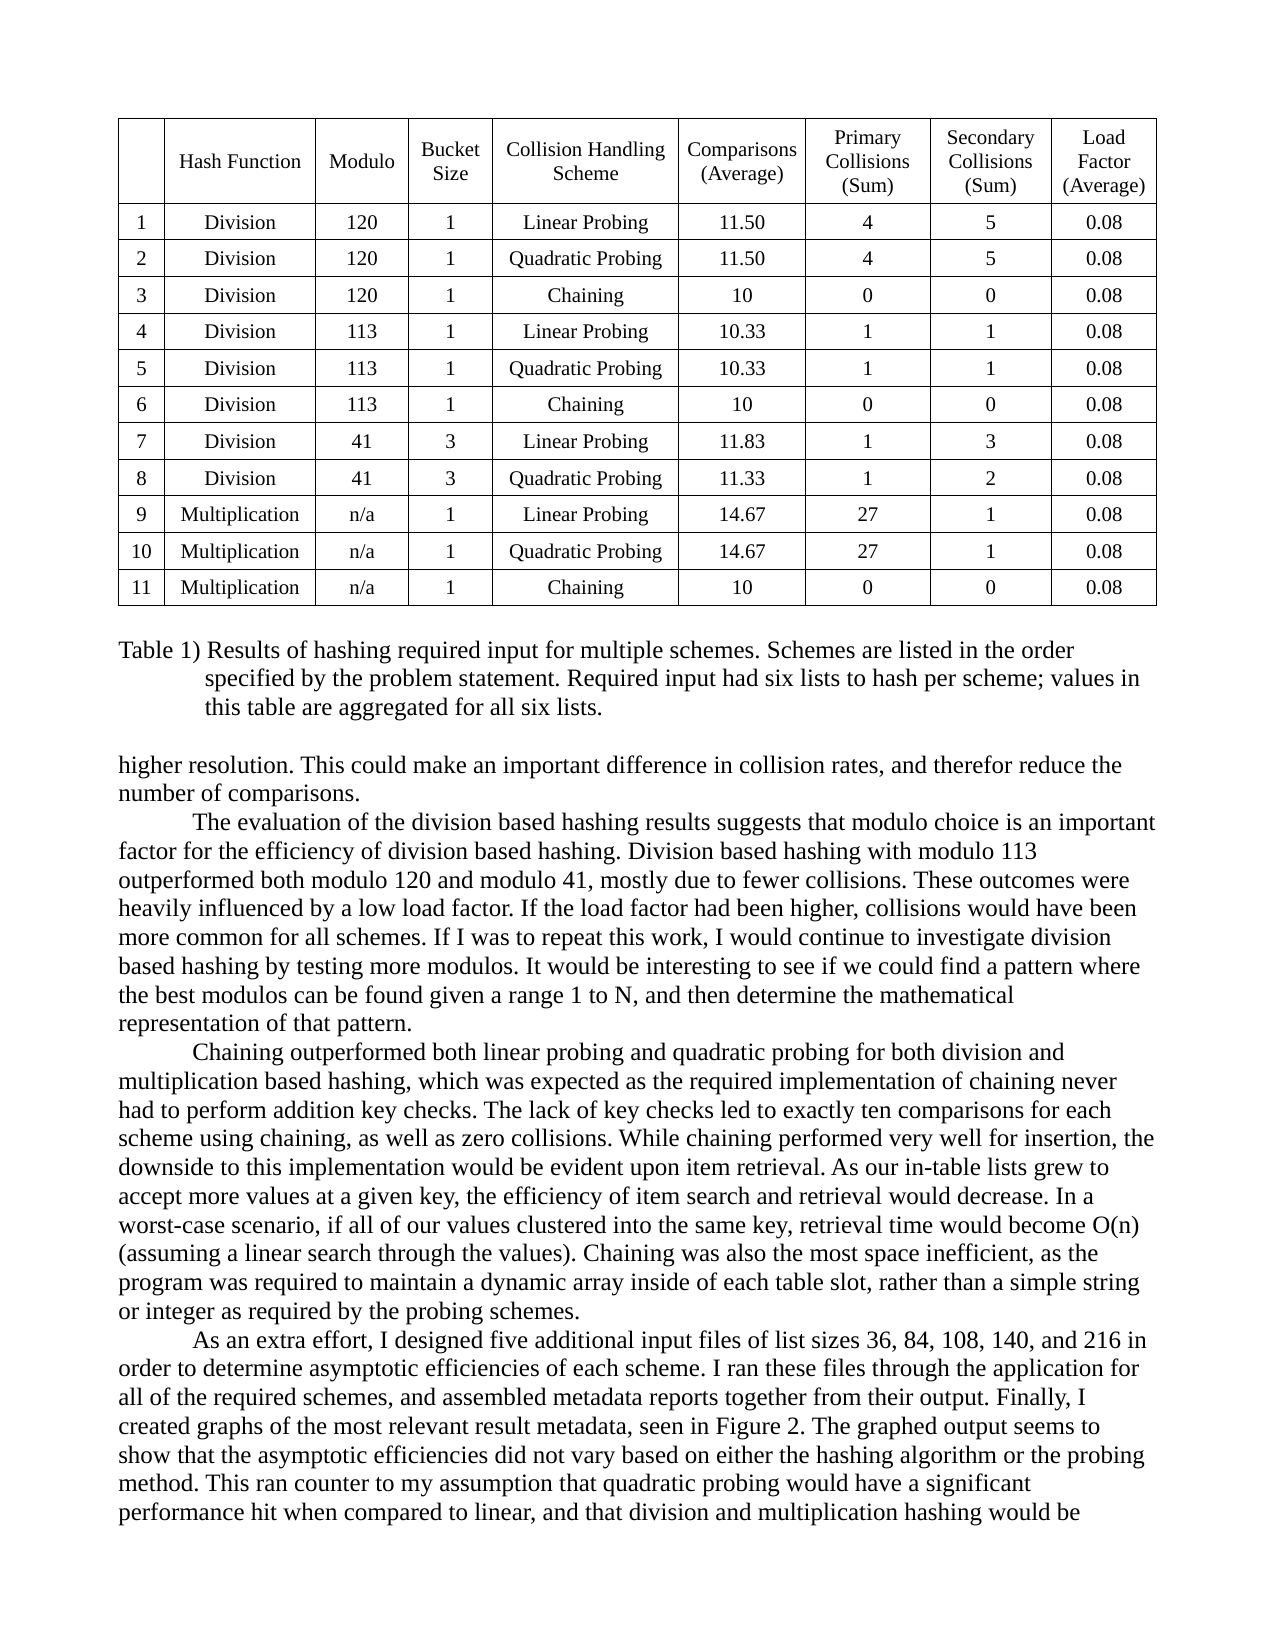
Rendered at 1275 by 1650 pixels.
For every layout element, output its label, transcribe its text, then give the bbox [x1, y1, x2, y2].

table_cell 41 [316, 460, 408, 495]
table_cell Multiplication [165, 570, 315, 605]
table_cell 11.50 [679, 240, 805, 276]
table_header [119, 119, 164, 203]
table_cell Division [165, 314, 315, 349]
table_cell n/a [316, 570, 408, 605]
table_cell Division [165, 350, 315, 386]
table_cell 120 [316, 277, 408, 312]
table_cell 2 [931, 460, 1051, 495]
table_cell 10.33 [679, 314, 805, 349]
table_cell 0.08 [1052, 570, 1156, 605]
table_header Collision Handling Scheme [493, 119, 678, 203]
table_cell 11.83 [679, 423, 805, 459]
table_cell Division [165, 387, 315, 422]
table_cell 113 [316, 387, 408, 422]
table_cell Chaining [493, 570, 678, 605]
table_header Comparisons (Average) [679, 119, 805, 203]
table_cell 10 [679, 277, 805, 312]
table_cell Division [165, 277, 315, 312]
table_cell 10 [119, 533, 164, 568]
table_cell 1 [931, 496, 1051, 532]
text The evaluation of the division based hashing results suggests that modulo choice is an important factor for the efficiency of division based hashing. Division based hashing with modulo 113 outperformed both modulo 120 and modulo 41, mostly due to fewer collisions. These outcomes were heavily influenced by a low load factor. If the load factor had been higher, collisions would have been more common for all schemes. If I was to repeat this work, I would continue to investigate division based hashing by testing more modulos. It would be interesting to see if we could find a pattern where the best modulos can be found given a range 1 to N, and then determine the mathematical representation of that pattern. [118, 807, 1157, 1037]
table_cell 0 [806, 277, 930, 312]
table_cell Chaining [493, 277, 678, 312]
table_cell 0.08 [1052, 277, 1156, 312]
table_cell Division [165, 423, 315, 459]
table_header Load Factor (Average) [1052, 119, 1156, 203]
table_cell 0.08 [1052, 240, 1156, 276]
table_header Secondary Collisions (Sum) [931, 119, 1051, 203]
table_cell 0.08 [1052, 460, 1156, 495]
table_cell 3 [409, 460, 492, 495]
text Table 1) Results of hashing required input for multiple schemes. Schemes are listed in the order specified by the problem statement. Required input had six lists to hash per scheme; values in this table are aggregated for all six lists. [118, 635, 1157, 721]
table_cell 4 [806, 240, 930, 276]
table_cell 5 [931, 240, 1051, 276]
table_cell 7 [119, 423, 164, 459]
table_cell 1 [409, 496, 492, 532]
table_cell 120 [316, 204, 408, 239]
table_cell 0 [931, 387, 1051, 422]
table_cell 14.67 [679, 533, 805, 568]
table_cell 4 [806, 204, 930, 239]
table_cell 1 [409, 277, 492, 312]
table_cell 1 [409, 314, 492, 349]
table_cell Quadratic Probing [493, 350, 678, 386]
table_cell 0.08 [1052, 496, 1156, 532]
table_cell Division [165, 204, 315, 239]
text As an extra effort, I designed five additional input files of list sizes 36, 84, 108, 140, and 216 in order to determine asymptotic efficiencies of each scheme. I ran these files through the application for all of the required schemes, and assembled metadata reports together from their output. Finally, I created graphs of the most relevant result metadata, seen in Figure 2. The graphed output seems to show that the asymptotic efficiencies did not vary based on either the hashing algorithm or the probing method. This ran counter to my assumption that quadratic probing would have a significant performance hit when compared to linear, and that division and multiplication hashing would be [118, 1325, 1157, 1526]
table_cell 5 [931, 204, 1051, 239]
table_cell 0.08 [1052, 533, 1156, 568]
table_cell 10 [679, 387, 805, 422]
table_cell 1 [409, 387, 492, 422]
table_cell 1 [409, 570, 492, 605]
table_cell Linear Probing [493, 204, 678, 239]
table_cell Multiplication [165, 496, 315, 532]
table_cell 4 [119, 314, 164, 349]
table_cell 6 [119, 387, 164, 422]
table_cell 120 [316, 240, 408, 276]
table_cell 9 [119, 496, 164, 532]
table_cell 14.67 [679, 496, 805, 532]
table_cell 0.08 [1052, 314, 1156, 349]
table_cell 0 [806, 387, 930, 422]
table_cell 113 [316, 350, 408, 386]
table_cell 1 [409, 240, 492, 276]
table_cell 1 [806, 314, 930, 349]
table_cell Multiplication [165, 533, 315, 568]
table_cell 1 [806, 423, 930, 459]
table_cell 5 [119, 350, 164, 386]
table_cell 10 [679, 570, 805, 605]
table_header Hash Function [165, 119, 315, 203]
table_header Primary Collisions (Sum) [806, 119, 930, 203]
table_cell Linear Probing [493, 314, 678, 349]
table_cell Quadratic Probing [493, 533, 678, 568]
table_cell 1 [806, 350, 930, 386]
table_cell 3 [931, 423, 1051, 459]
table_cell 3 [119, 277, 164, 312]
text higher resolution. This could make an important difference in collision rates, and therefor reduce the number of comparisons. [118, 750, 1157, 807]
table_cell 0.08 [1052, 423, 1156, 459]
table_cell n/a [316, 496, 408, 532]
table_cell 8 [119, 460, 164, 495]
table_cell Division [165, 240, 315, 276]
table_header Modulo [316, 119, 408, 203]
table_cell n/a [316, 533, 408, 568]
table_cell 27 [806, 496, 930, 532]
table_cell 2 [119, 240, 164, 276]
table_cell Quadratic Probing [493, 240, 678, 276]
table_cell 0 [931, 277, 1051, 312]
table_cell 0.08 [1052, 204, 1156, 239]
table_cell 1 [409, 204, 492, 239]
table_cell 1 [931, 350, 1051, 386]
table_cell 1 [409, 350, 492, 386]
table_cell Linear Probing [493, 496, 678, 532]
text Chaining outperformed both linear probing and quadratic probing for both division and multiplication based hashing, which was expected as the required implementation of chaining never had to perform addition key checks. The lack of key checks led to exactly ten comparisons for each scheme using chaining, as well as zero collisions. While chaining performed very well for insertion, the downside to this implementation would be evident upon item retrieval. As our in-table lists grew to accept more values at a given key, the efficiency of item search and retrieval would decrease. In a worst-case scenario, if all of our values clustered into the same key, retrieval time would become O(n) (assuming a linear search through the values). Chaining was also the most space inefficient, as the program was required to maintain a dynamic array inside of each table slot, rather than a simple string or integer as required by the probing schemes. [118, 1037, 1157, 1325]
table_cell 27 [806, 533, 930, 568]
table_cell 11 [119, 570, 164, 605]
table_header Bucket Size [409, 119, 492, 203]
table_cell 10.33 [679, 350, 805, 386]
table_cell Quadratic Probing [493, 460, 678, 495]
table_cell 1 [806, 460, 930, 495]
table_cell 1 [931, 533, 1051, 568]
table_cell 0 [806, 570, 930, 605]
table_cell 41 [316, 423, 408, 459]
table_cell Division [165, 460, 315, 495]
table_cell 0.08 [1052, 350, 1156, 386]
table_cell 1 [119, 204, 164, 239]
table_cell Chaining [493, 387, 678, 422]
table_cell 1 [931, 314, 1051, 349]
table_cell 11.50 [679, 204, 805, 239]
table_cell 113 [316, 314, 408, 349]
table_cell Linear Probing [493, 423, 678, 459]
table_cell 0.08 [1052, 387, 1156, 422]
table_cell 0 [931, 570, 1051, 605]
table_cell 11.33 [679, 460, 805, 495]
table_cell 3 [409, 423, 492, 459]
table_cell 1 [409, 533, 492, 568]
